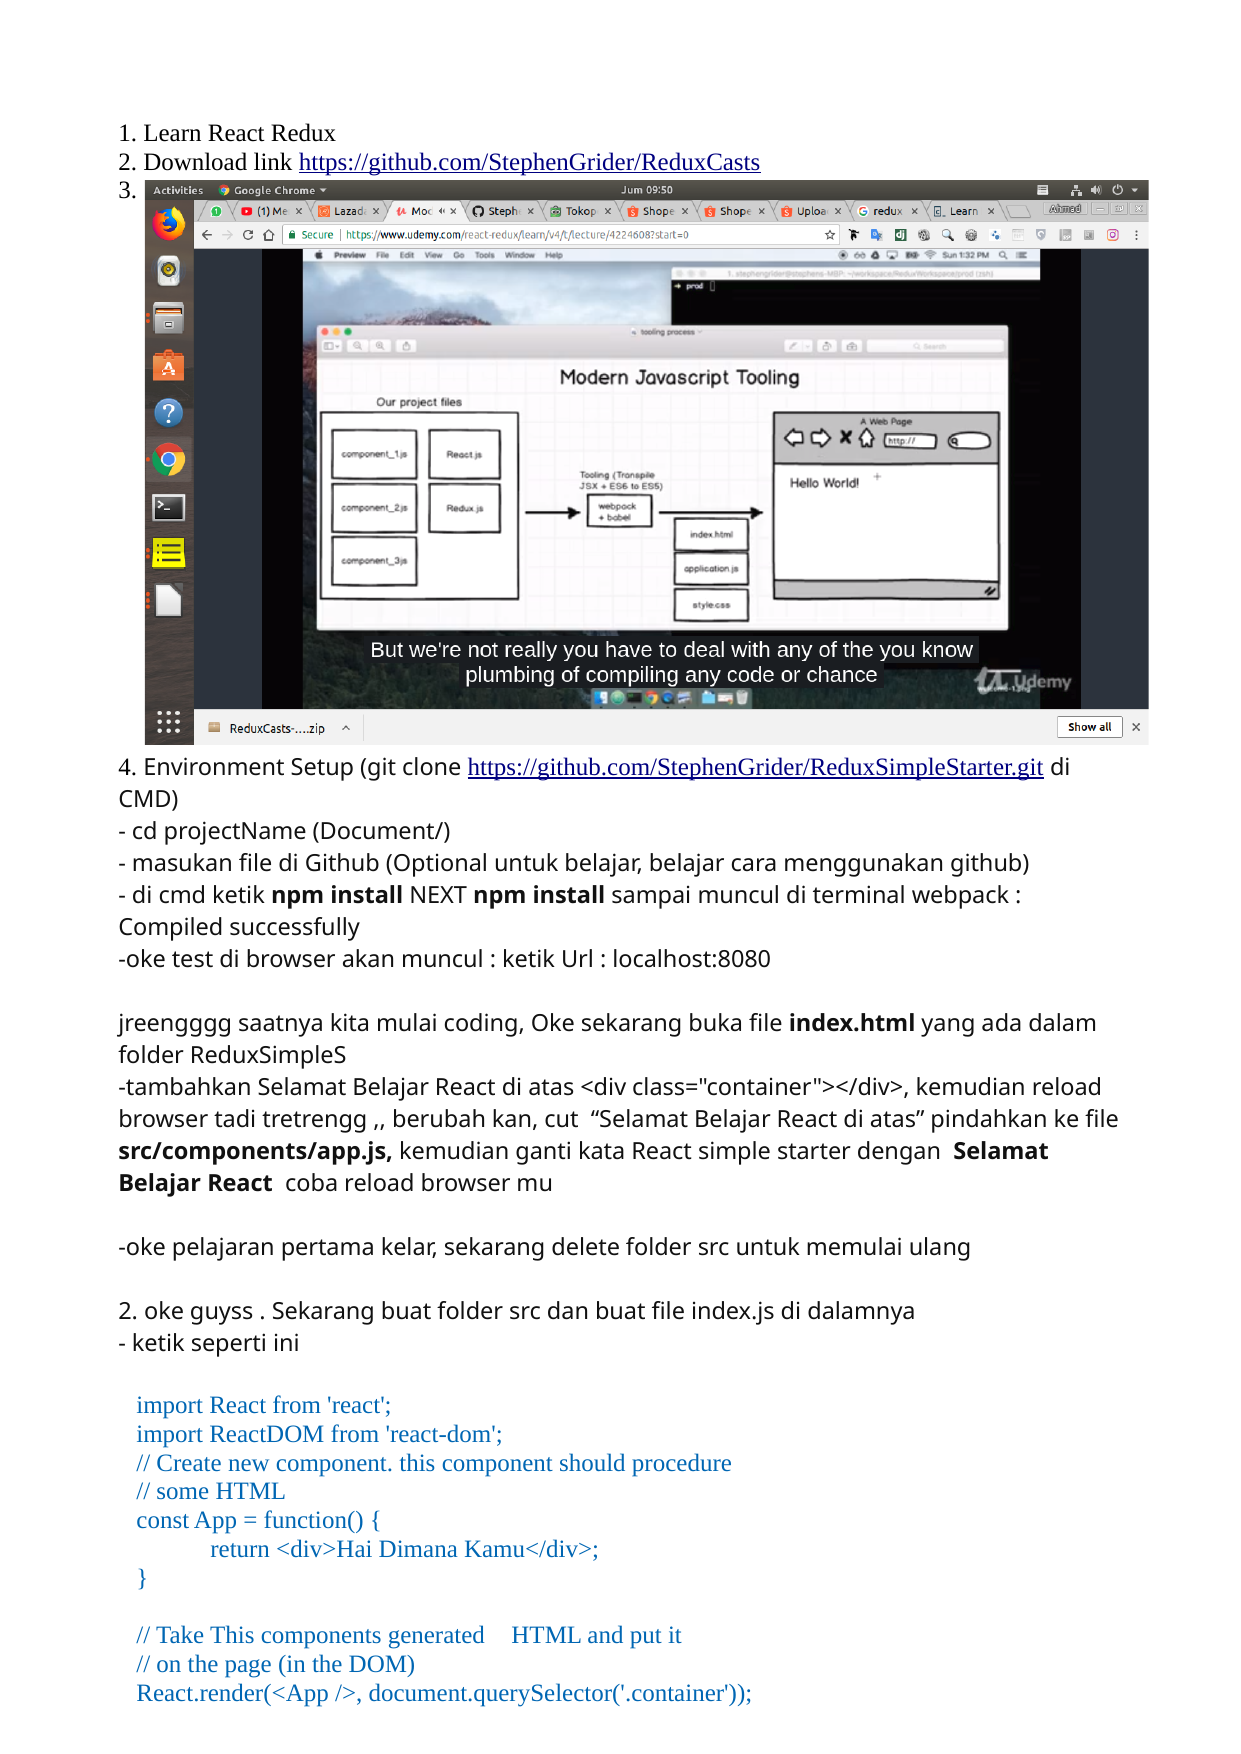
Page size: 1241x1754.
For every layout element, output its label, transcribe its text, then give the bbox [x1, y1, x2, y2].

picture [144, 180, 1149, 745]
text - di cmd ketik npm install NEXT npm install sampai muncul di terminal webpack : Compiled successfully [118, 878, 1122, 942]
text -oke pelajaran pertama kelar, sekarang delete folder src untuk memulai ulang [118, 1230, 1122, 1262]
text 4. Environment Setup (git clone https://github.com/StephenGrider/ReduxSimpleStarter.git di CMD) [118, 751, 1122, 814]
text 2. Download link https://github.com/StephenGrider/ReduxCasts [118, 147, 1122, 176]
text - masukan file di Github (Optional untuk belajar, belajar cara menggunakan github) [118, 847, 1122, 878]
text -oke test di browser akan muncul : ketik Url : localhost:8080 [118, 942, 1122, 974]
text 3. [118, 176, 1122, 204]
text 1. Learn React Redux [118, 118, 1122, 147]
text 2. oke guyss . Sekarang buat folder src dan buat file index.js di dalamnya [118, 1294, 1122, 1326]
text -tambahkan Selamat Belajar React di atas <div class="container"></div>, kemudian reload browser tadi tretrengg ,, berubah kan, cut “Selamat Belajar React di atas” pindahkan ke file src/components/app.js, kemudian ganti kata React simple starter dengan Selamat Belajar React coba reload browser mu [118, 1070, 1122, 1198]
text jreengggg saatnya kita mulai coding, Oke sekarang buka file index.html yang ada dalam folder ReduxSimpleS [118, 1006, 1122, 1070]
text - cd projectName (Document/) [118, 814, 1122, 847]
text - ketik seperti ini [118, 1326, 1122, 1358]
